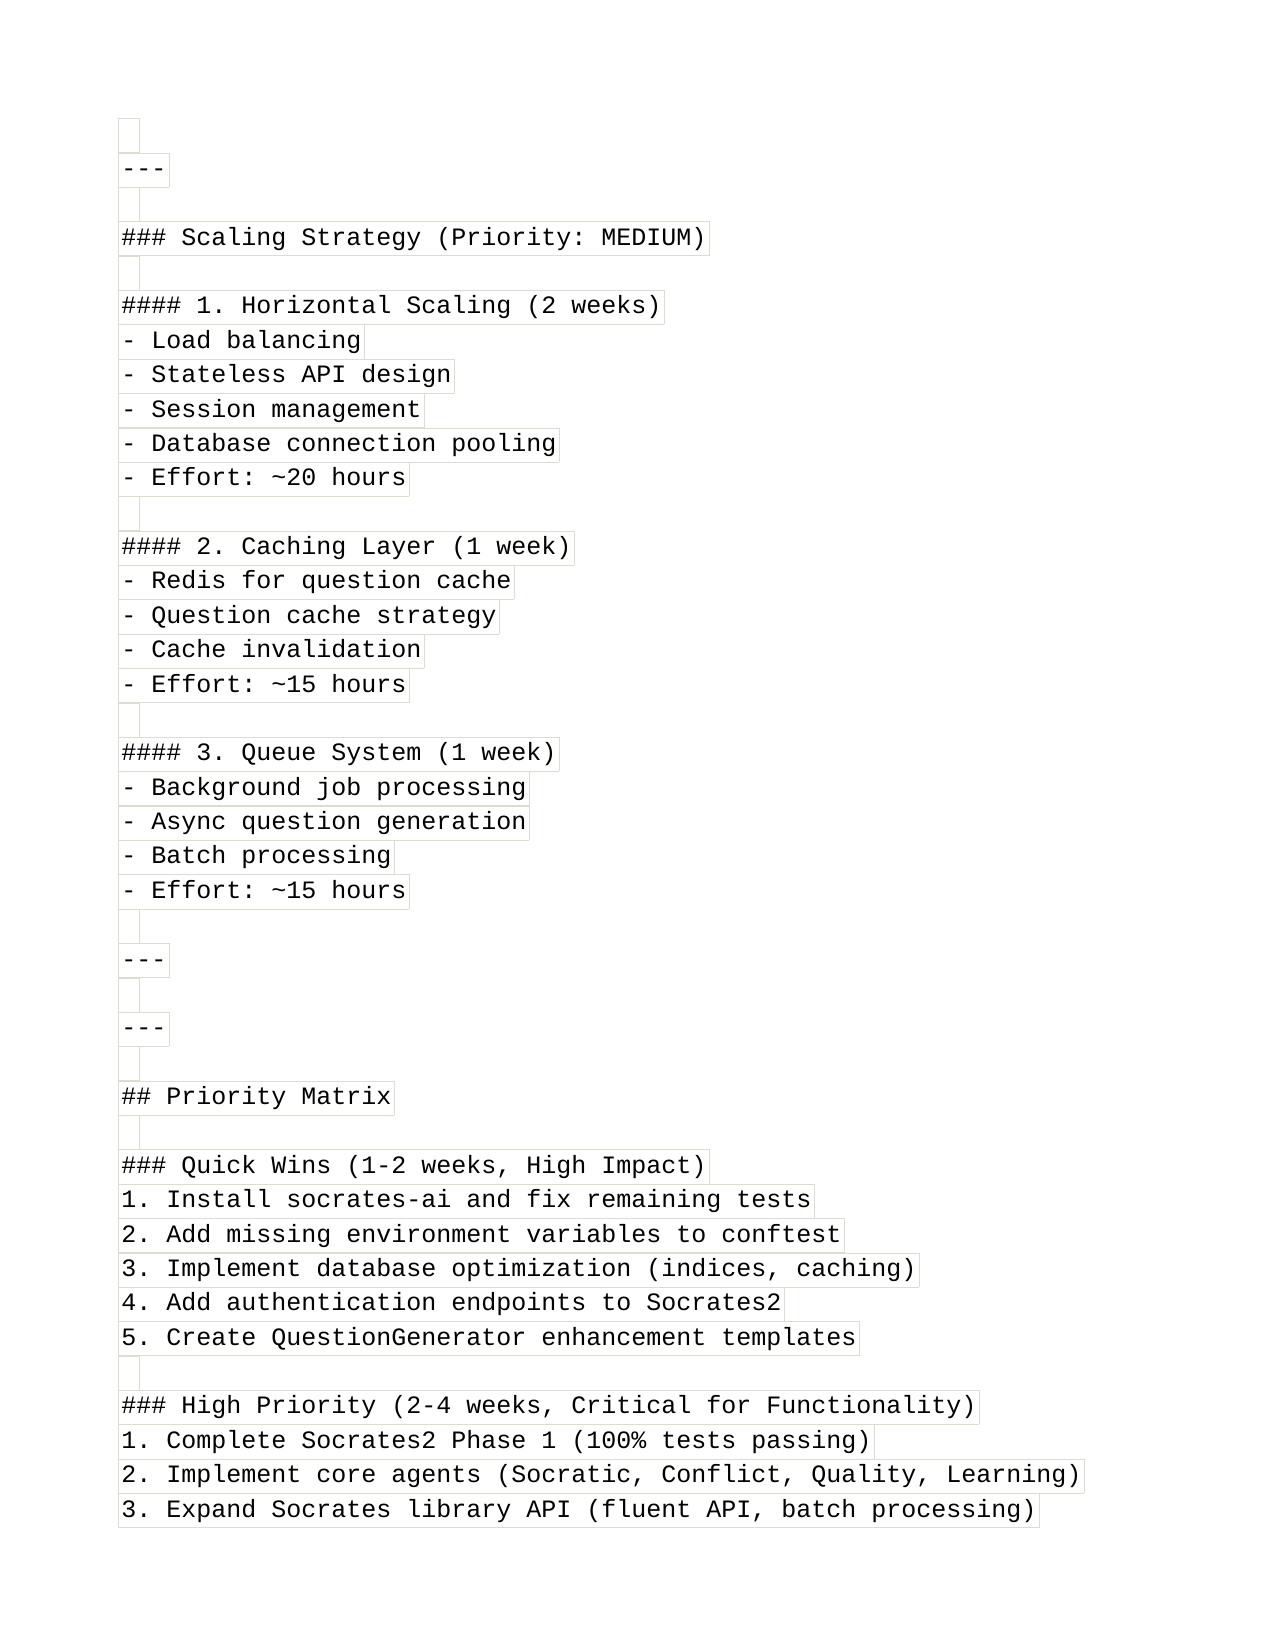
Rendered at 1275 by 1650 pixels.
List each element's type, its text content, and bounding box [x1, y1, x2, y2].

text [530, 771, 1157, 806]
text 5. Create QuestionGenerator enhancement templates [119, 1322, 859, 1355]
text ## Priority Matrix [119, 1082, 394, 1115]
text #### 3. Queue System (1 week) [119, 738, 559, 771]
text [875, 1424, 1157, 1459]
text - Effort: ~15 hours [119, 669, 409, 702]
text --- [170, 1012, 1157, 1046]
text --- [170, 152, 1157, 187]
text [395, 1081, 1157, 1115]
text - Redis for question cache [119, 566, 514, 599]
text - Background job processing [119, 772, 529, 805]
text - Async question generation [119, 807, 529, 840]
text [815, 1184, 1157, 1218]
text [455, 359, 1157, 393]
text 2. Implement core agents (Socratic, Conflict, Quality, Learning) [119, 1460, 1084, 1493]
text [560, 737, 1157, 771]
text - Effort: ~15 hours [119, 875, 409, 909]
text - Stateless API design [119, 360, 454, 393]
text [785, 1287, 1157, 1321]
text ### High Priority (2-4 weeks, Critical for Functionality) [119, 1391, 979, 1424]
text [920, 1252, 1157, 1287]
text - Session management [119, 394, 424, 427]
text [410, 668, 1157, 702]
text [425, 393, 1157, 427]
text [395, 840, 1157, 874]
text [425, 634, 1157, 668]
text [410, 874, 1157, 909]
text [980, 1390, 1157, 1424]
text 1. Install socrates-ai and fix remaining tests [119, 1185, 814, 1218]
text [410, 462, 1157, 496]
text [665, 290, 1157, 324]
text - Database connection pooling [119, 429, 559, 462]
text --- [119, 154, 169, 187]
text [575, 531, 1157, 565]
text - Question cache strategy [119, 600, 499, 634]
text - Batch processing [119, 841, 394, 874]
text [515, 565, 1157, 599]
text [860, 1321, 1157, 1356]
text [845, 1218, 1157, 1252]
text [710, 1149, 1157, 1184]
text 1. Complete Socrates2 Phase 1 (100% tests passing) [119, 1425, 874, 1459]
text 2. Add missing environment variables to conftest [119, 1219, 844, 1252]
text ### Quick Wins (1-2 weeks, High Impact) [119, 1150, 709, 1184]
text --- [170, 943, 1157, 977]
text [1085, 1459, 1157, 1493]
text - Cache invalidation [119, 635, 424, 668]
text #### 1. Horizontal Scaling (2 weeks) [119, 291, 664, 324]
text ### Scaling Strategy (Priority: MEDIUM) [119, 222, 709, 255]
text - Load balancing [119, 325, 364, 359]
text [710, 221, 1157, 256]
text 3. Expand Socrates library API (fluent API, batch processing) [119, 1494, 1039, 1527]
text [500, 599, 1157, 634]
text - Effort: ~20 hours [119, 463, 409, 496]
text [530, 806, 1157, 840]
text --- [119, 1013, 169, 1046]
text 4. Add authentication endpoints to Socrates2 [119, 1288, 784, 1321]
text --- [119, 944, 169, 977]
text #### 2. Caching Layer (1 week) [119, 532, 574, 565]
text [365, 324, 1157, 359]
text [1040, 1493, 1157, 1527]
text [560, 427, 1157, 462]
text 3. Implement database optimization (indices, caching) [119, 1254, 919, 1287]
